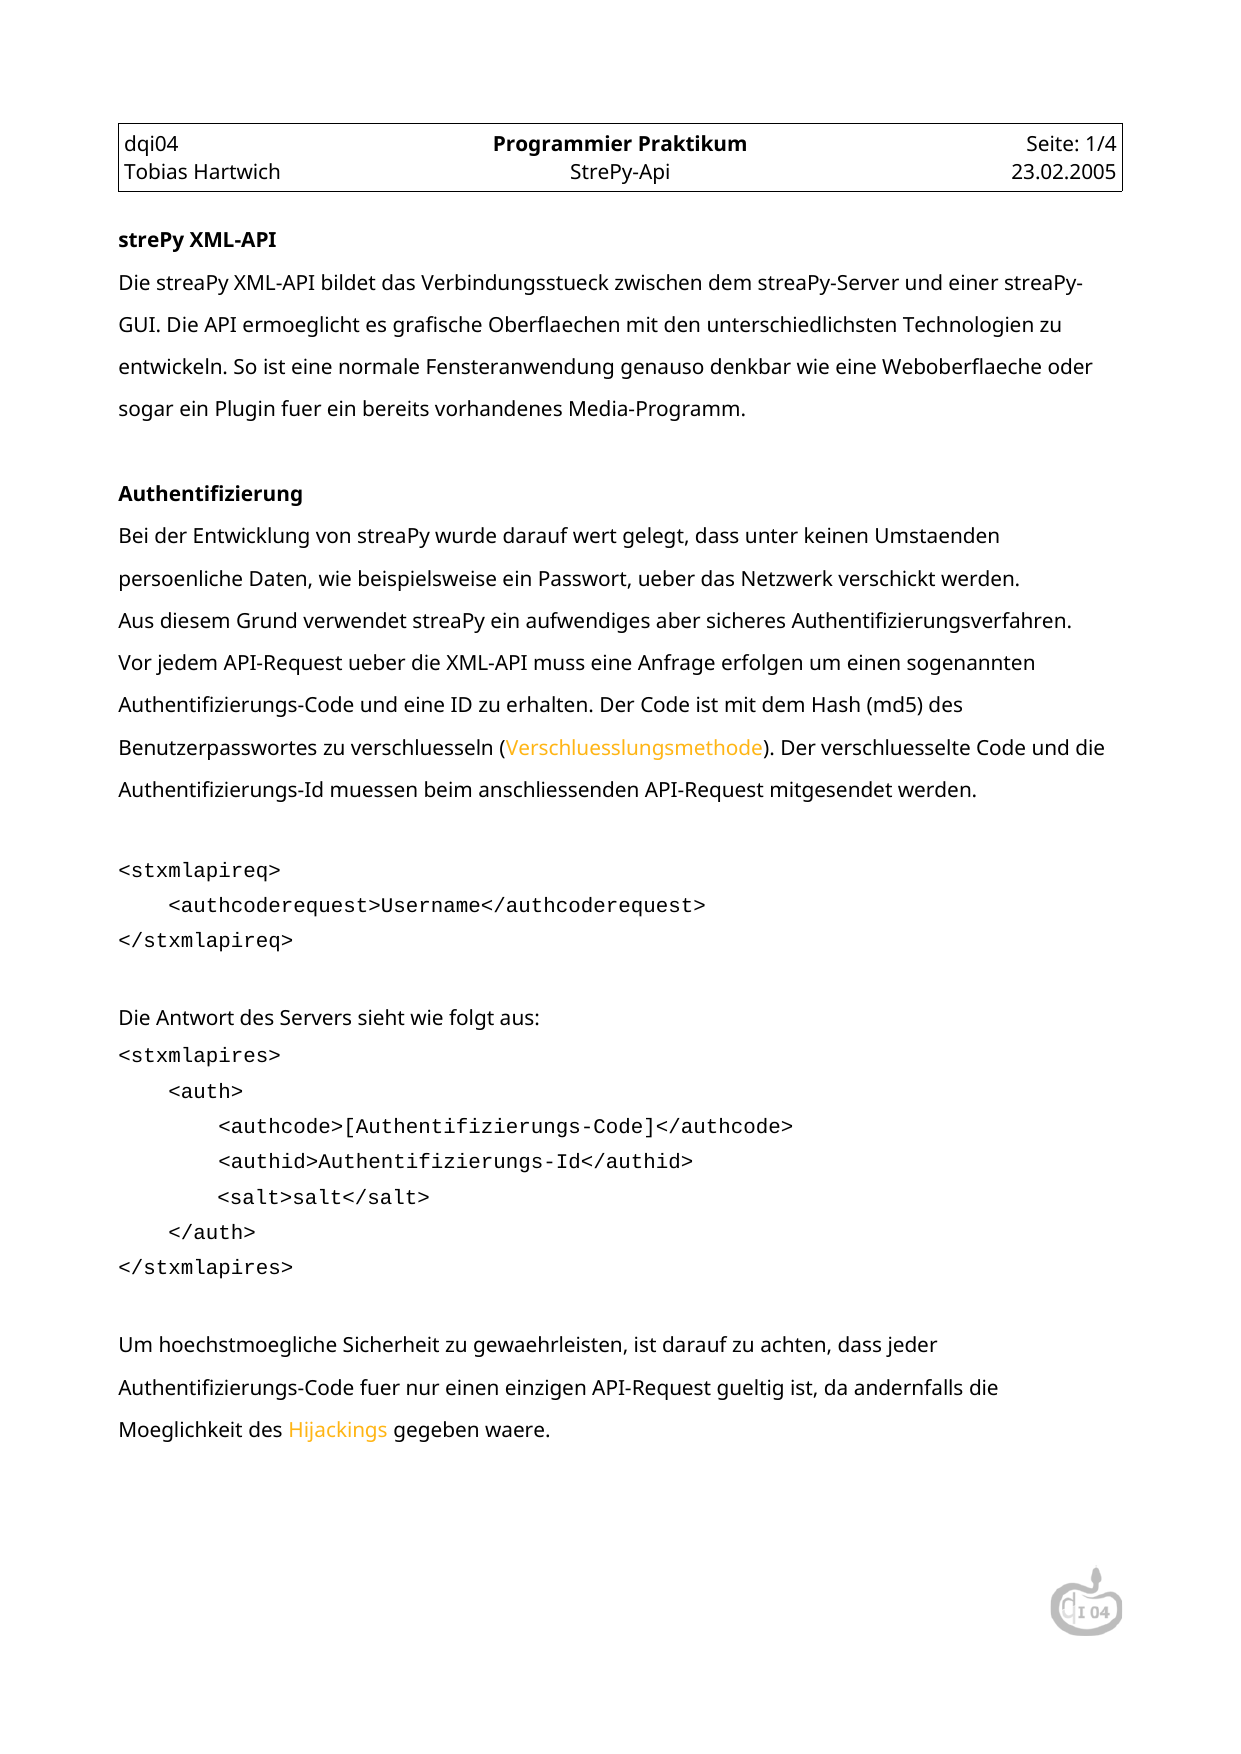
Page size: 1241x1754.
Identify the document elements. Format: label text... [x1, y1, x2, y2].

text Authentifizierung [118, 479, 1122, 507]
text Bei der Entwicklung von streaPy wurde darauf wert gelegt, dass unter keinen Umstaenden persoenliche Daten, wie beispielsweise ein Passwort, ueber das Netzwerk verschickt werden. [118, 521, 1122, 592]
text </stxmlapireq> [118, 930, 1122, 954]
text Aus diesem Grund verwendet streaPy ein aufwendiges aber sicheres Authentifizierungsverfahren. [118, 606, 1122, 634]
text <stxmlapires> [118, 1046, 1122, 1069]
text </auth> [118, 1222, 1122, 1246]
text <auth> [118, 1081, 1122, 1104]
text <authid>Authentifizierungs-Id</authid> [118, 1151, 1122, 1175]
text Die streaPy XML-API bildet das Verbindungsstueck zwischen dem streaPy-Server und einer streaPy-GUI. Die API ermoeglicht es grafische Oberflaechen mit den unterschiedlichsten Technologien zu entwickeln. So ist eine normale Fensteranwendung genauso denkbar wie eine Weboberflaeche oder sogar ein Plugin fuer ein bereits vorhandenes Media-Programm. [118, 268, 1122, 423]
text Um hoechstmoegliche Sicherheit zu gewaehrleisten, ist darauf zu achten, dass jeder Authentifizierungs-Code fuer nur einen einzigen API-Request gueltig ist, da andernfalls die Moeglichkeit des Hijackings gegeben waere. [118, 1330, 1122, 1443]
text <stxmlapireq> [118, 860, 1122, 883]
text <salt>salt</salt> [118, 1187, 1122, 1210]
picture [1050, 1565, 1123, 1636]
text Vor jedem API-Request ueber die XML-API muss eine Anfrage erfolgen um einen sogenannten Authentifizierungs-Code und eine ID zu erhalten. Der Code ist mit dem Hash (md5) des Benutzerpasswortes zu verschluesseln (Verschluesslungsmethode). Der verschluesselte Code und die Authentifizierungs-Id muessen beim anschliessenden API-Request mitgesendet werden. [118, 648, 1122, 803]
text <authcode>[Authentifizierungs-Code]</authcode> [118, 1116, 1122, 1140]
text Die Antwort des Servers sieht wie folgt aus: [118, 1003, 1122, 1031]
text </stxmlapires> [118, 1257, 1122, 1281]
text <authcoderequest>Username</authcoderequest> [118, 895, 1122, 918]
text strePy XML-API [118, 225, 1122, 253]
